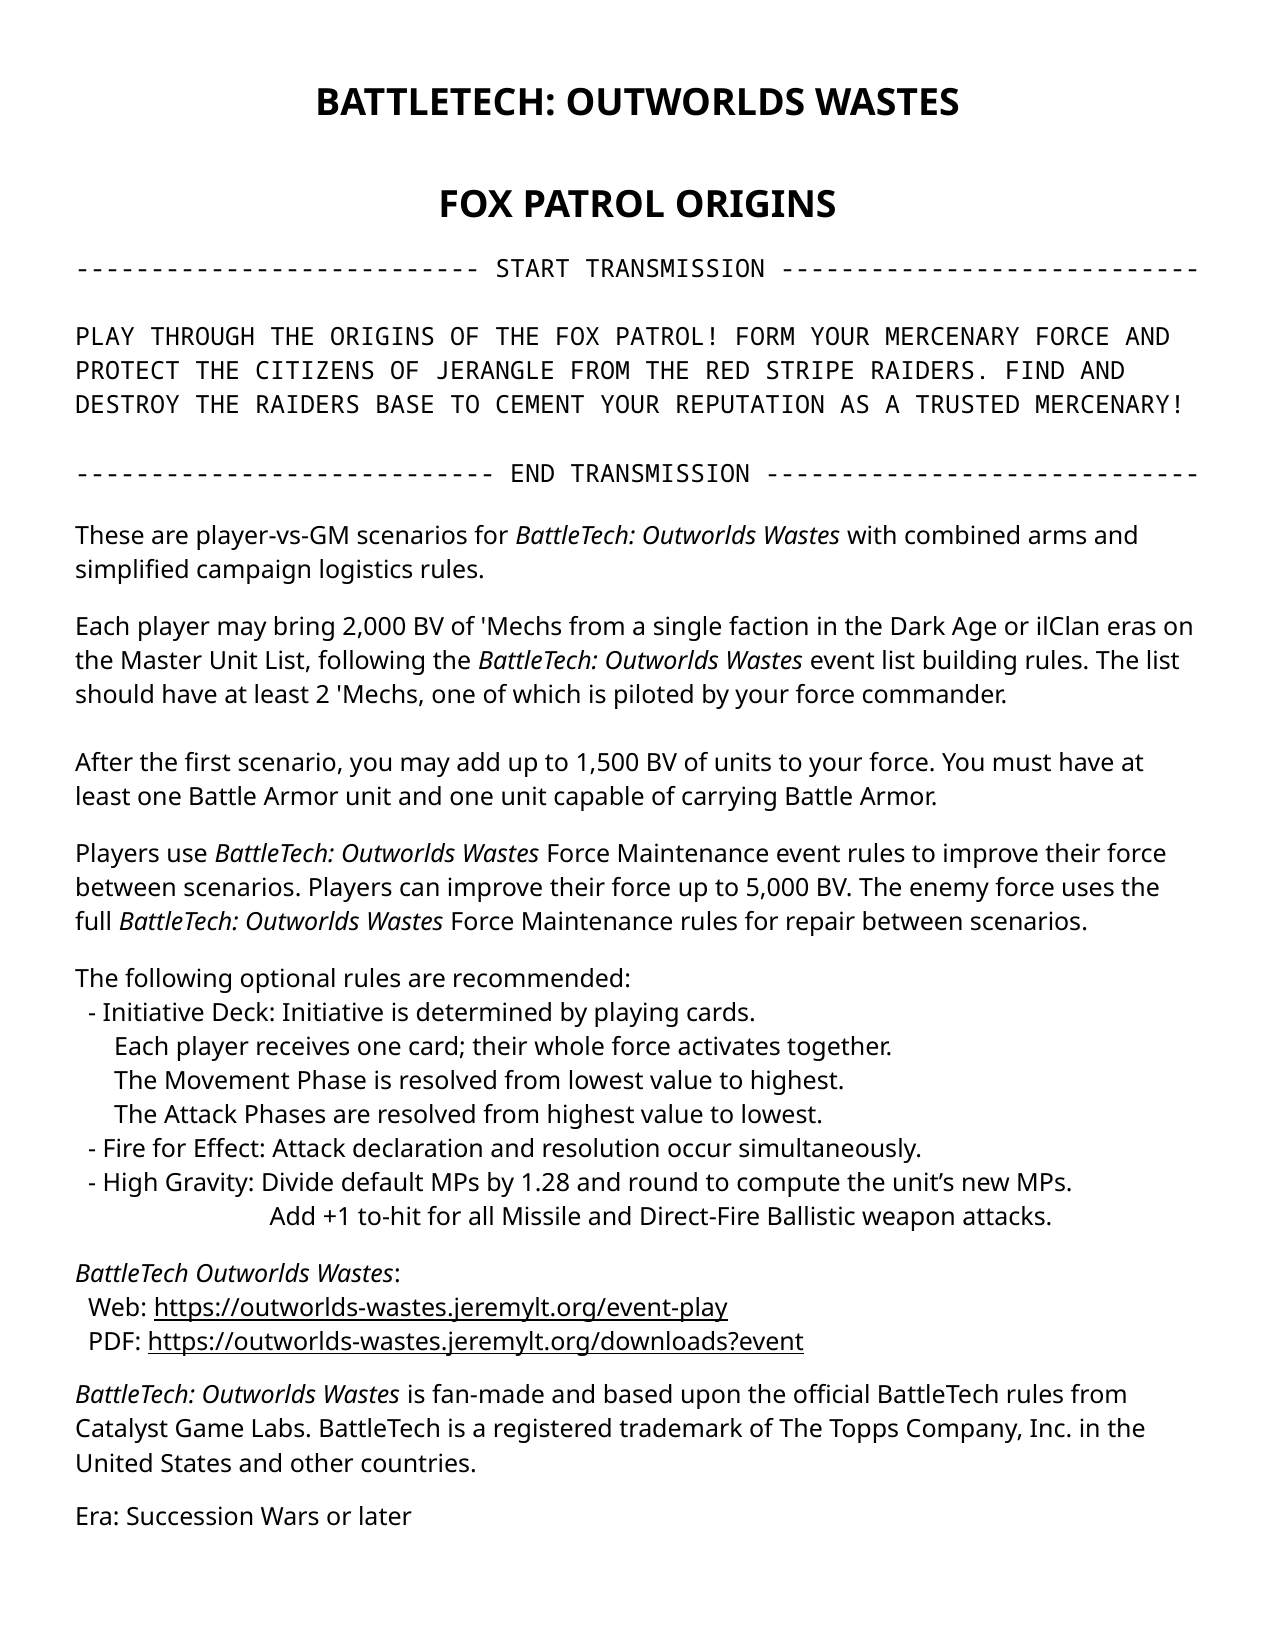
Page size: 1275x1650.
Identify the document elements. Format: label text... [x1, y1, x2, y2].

text Web: https://outworlds-wastes.jeremylt.org/event-play [75, 1290, 1200, 1324]
text ---------------------------- END TRANSMISSION ----------------------------- [75, 421, 1200, 489]
text The Attack Phases are resolved from highest value to lowest. [75, 1097, 1200, 1131]
text These are player-vs-GM scenarios for BattleTech: Outworlds Wastes with combined arms and simplified campaign logistics rules. [75, 518, 1200, 586]
text After the first scenario, you may add up to 1,500 BV of units to your force. You must have at least one Battle Armor unit and one unit capable of carrying Battle Armor. [75, 745, 1200, 813]
text BattleTech: Outworlds Wastes is fan-made and based upon the official BattleTech rules from Catalyst Game Labs. BattleTech is a registered trademark of The Topps Company, Inc. in the United States and other countries. [75, 1377, 1200, 1479]
text Era: Succession Wars or later [75, 1498, 1200, 1532]
text Each player may bring 2,000 BV of 'Mechs from a single faction in the Dark Age or ilClan eras on the Master Unit List, following the BattleTech: Outworlds Wastes event list building rules. The list should have at least 2 'Mechs, one of which is piloted by your force commander. [75, 608, 1200, 711]
text - Initiative Deck: Initiative is determined by playing cards. [75, 994, 1200, 1029]
text - Fire for Effect: Attack declaration and resolution occur simultaneously. [75, 1131, 1200, 1165]
text - High Gravity: Divide default MPs by 1.28 and round to compute the unit’s new MPs. Add +1 to-hit for all Missile and Direct-Fire Ballistic weapon attacks. [75, 1165, 1200, 1233]
text PDF: https://outworlds-wastes.jeremylt.org/downloads?event [75, 1324, 1200, 1358]
text The Movement Phase is resolved from lowest value to highest. [75, 1063, 1200, 1097]
text BattleTech Outworlds Wastes: [75, 1256, 1200, 1290]
text PLAY THROUGH THE ORIGINS OF THE FOX PATROL! FORM YOUR MERCENARY FORCE AND PROTECT THE CITIZENS OF JERANGLE FROM THE RED STRIPE RAIDERS. FIND AND DESTROY THE RAIDERS BASE TO CEMENT YOUR REPUTATION AS A TRUSTED MERCENARY! [75, 285, 1200, 421]
text --------------------------- START TRANSMISSION ---------------------------- [75, 251, 1200, 285]
text Players use BattleTech: Outworlds Wastes Force Maintenance event rules to improve their force between scenarios. Players can improve their force up to 5,000 BV. The enemy force uses the full BattleTech: Outworlds Wastes Force Maintenance rules for repair between scenarios. [75, 836, 1200, 938]
text BATTLETECH: OUTWORLDS WASTES [75, 75, 1200, 126]
subtitle FOX PATROL ORIGINS [75, 126, 1200, 228]
text Each player receives one card; their whole force activates together. [75, 1029, 1200, 1063]
text The following optional rules are recommended: [75, 961, 1200, 994]
